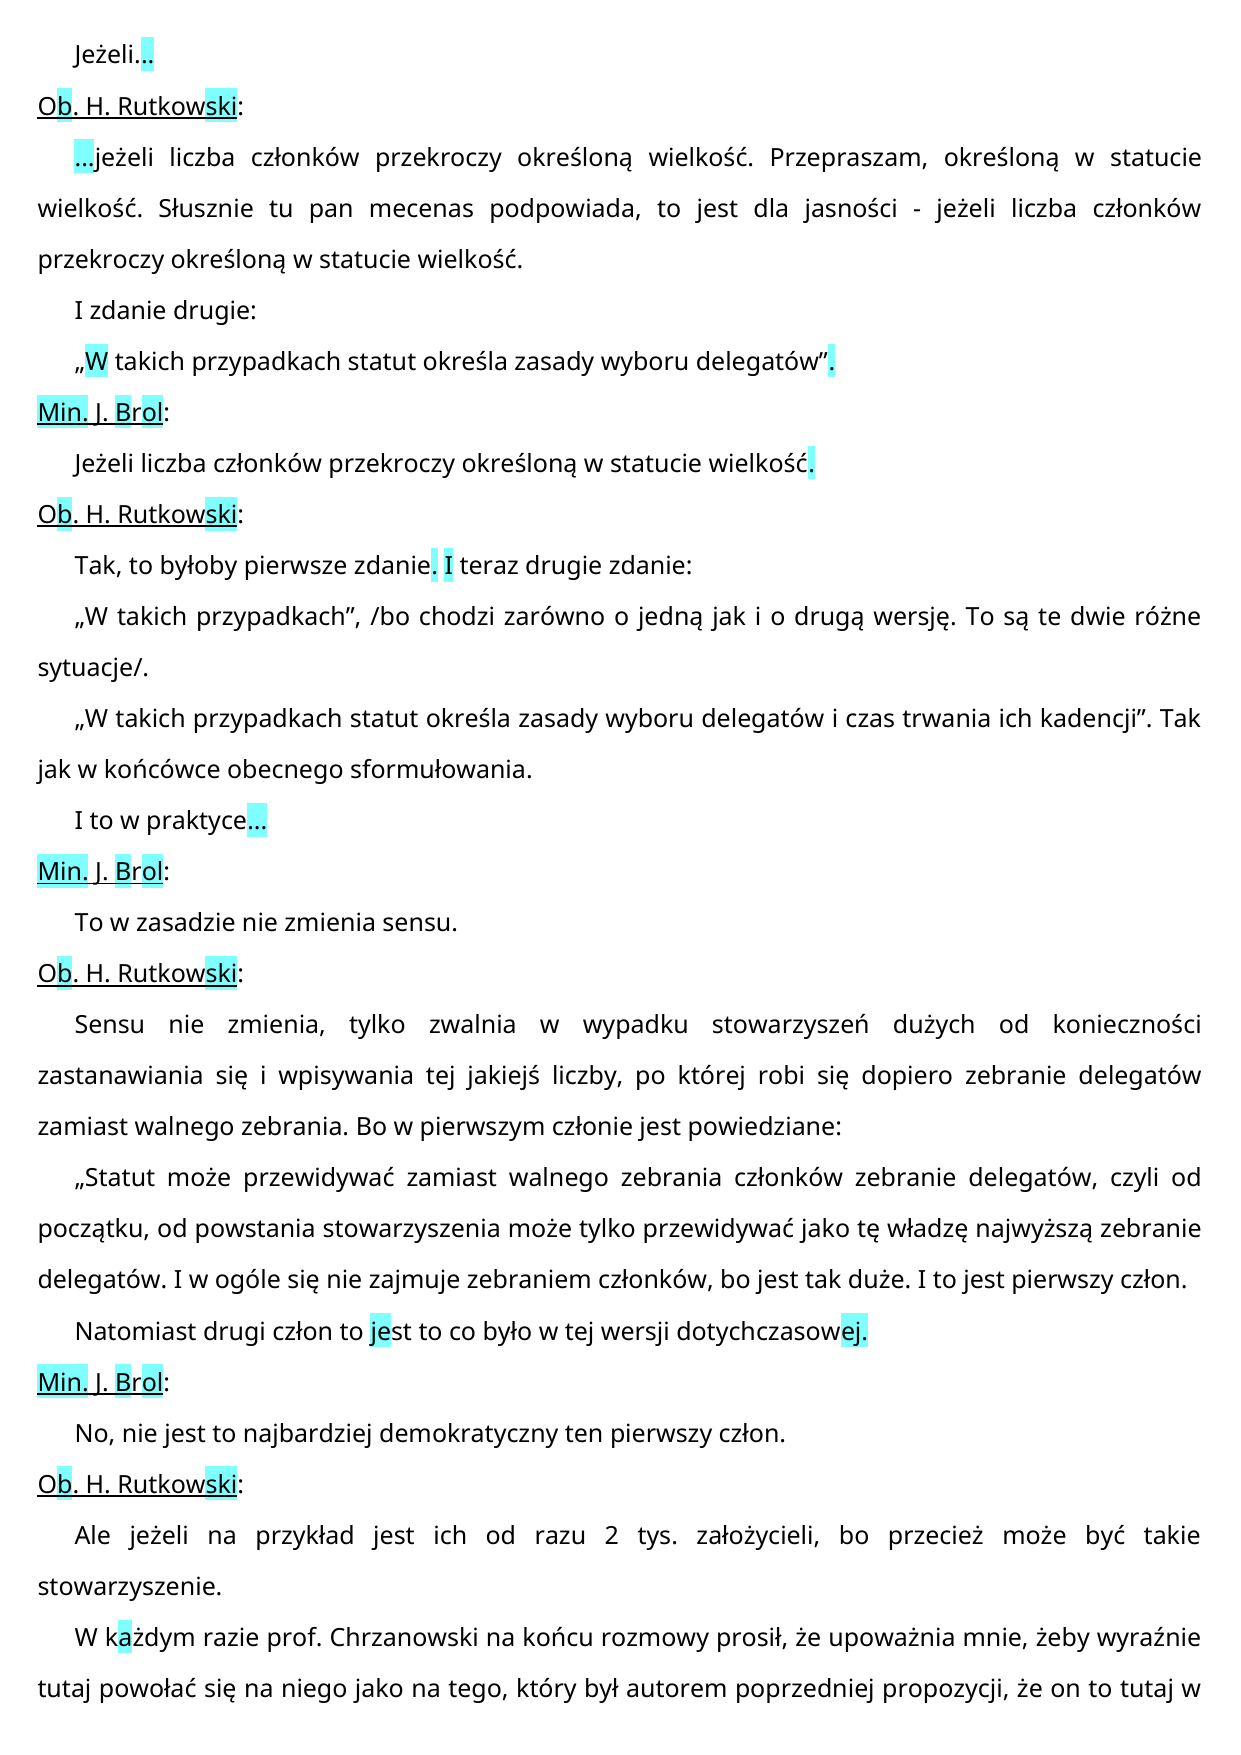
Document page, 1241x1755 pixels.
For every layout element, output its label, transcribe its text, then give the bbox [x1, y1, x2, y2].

text ...jeżeli liczba członków przekroczy określoną wielkość. Przepraszam, określoną w statucie wielkość. Słusznie tu pan mecenas podpowiada, to jest dla jasności - jeżeli liczba członków przekroczy określoną w statucie wielkość. [37, 139, 1203, 275]
text „Statut może przewidywać zamiast walnego zebrania członków zebranie delegatów, czyli od początku, od powstania stowarzyszenia może tylko przewidywać jako tę władzę najwyższą zebranie delegatów. I w ogóle się nie zajmuje zebraniem członków, bo jest tak duże. I to jest pierwszy człon. [37, 1160, 1203, 1296]
text „W takich przypadkach”, /bo chodzi zarówno o jedną jak i o drugą wersję. To są te dwie różne sytuacje/. [37, 599, 1203, 684]
text „W takich przypadkach statut określa zasady wyboru delegatów”. [37, 343, 1203, 377]
text Jeżeli liczba członków przekroczy określoną w statucie wielkość. [37, 446, 1203, 479]
text Ob. H. Rutkowski: [37, 1466, 1203, 1500]
text I to w praktyce... [37, 803, 1203, 837]
text Jeżeli... [37, 37, 1203, 71]
text Ob. H. Rutkowski: [37, 88, 1203, 122]
text To w zasadzie nie zmienia sensu. [37, 905, 1203, 939]
text Tak, to byłoby pierwsze zdanie. I teraz drugie zdanie: [37, 548, 1203, 582]
text „W takich przypadkach statut określa zasady wyboru delegatów i czas trwania ich kadencji”. Tak jak w końcówce obecnego sformułowania. [37, 701, 1203, 786]
text Ob. H. Rutkowski: [37, 497, 1203, 531]
text Min. J. Brol: [37, 394, 1203, 428]
text Ale jeżeli na przykład jest ich od razu 2 tys. założycieli, bo przecież może być takie stowarzyszenie. [37, 1517, 1203, 1602]
text No, nie jest to najbardziej demokratyczny ten pierwszy człon. [37, 1415, 1203, 1449]
text Sensu nie zmienia, tylko zwalnia w wypadku stowarzyszeń dużych od konieczności zastanawiania się i wpisywania tej jakiejś liczby, po której robi się dopiero zebranie delegatów zamiast walnego zebrania. Bo w pierwszym członie jest powiedziane: [37, 1007, 1203, 1143]
text W każdym razie prof. Chrzanowski na końcu rozmowy prosił, że upoważnia mnie, żeby wyraźnie tutaj powołać się na niego jako na tego, który był autorem poprzedniej propozycji, że on to tutaj w [37, 1619, 1203, 1704]
text Natomiast drugi człon to jest to co było w tej wersji dotychczasowej. [37, 1313, 1203, 1347]
text Min. J. Brol: [37, 854, 1203, 888]
text Ob. H. Rutkowski: [37, 956, 1203, 990]
text Min. J. Brol: [37, 1364, 1203, 1398]
text I zdanie drugie: [37, 292, 1203, 326]
